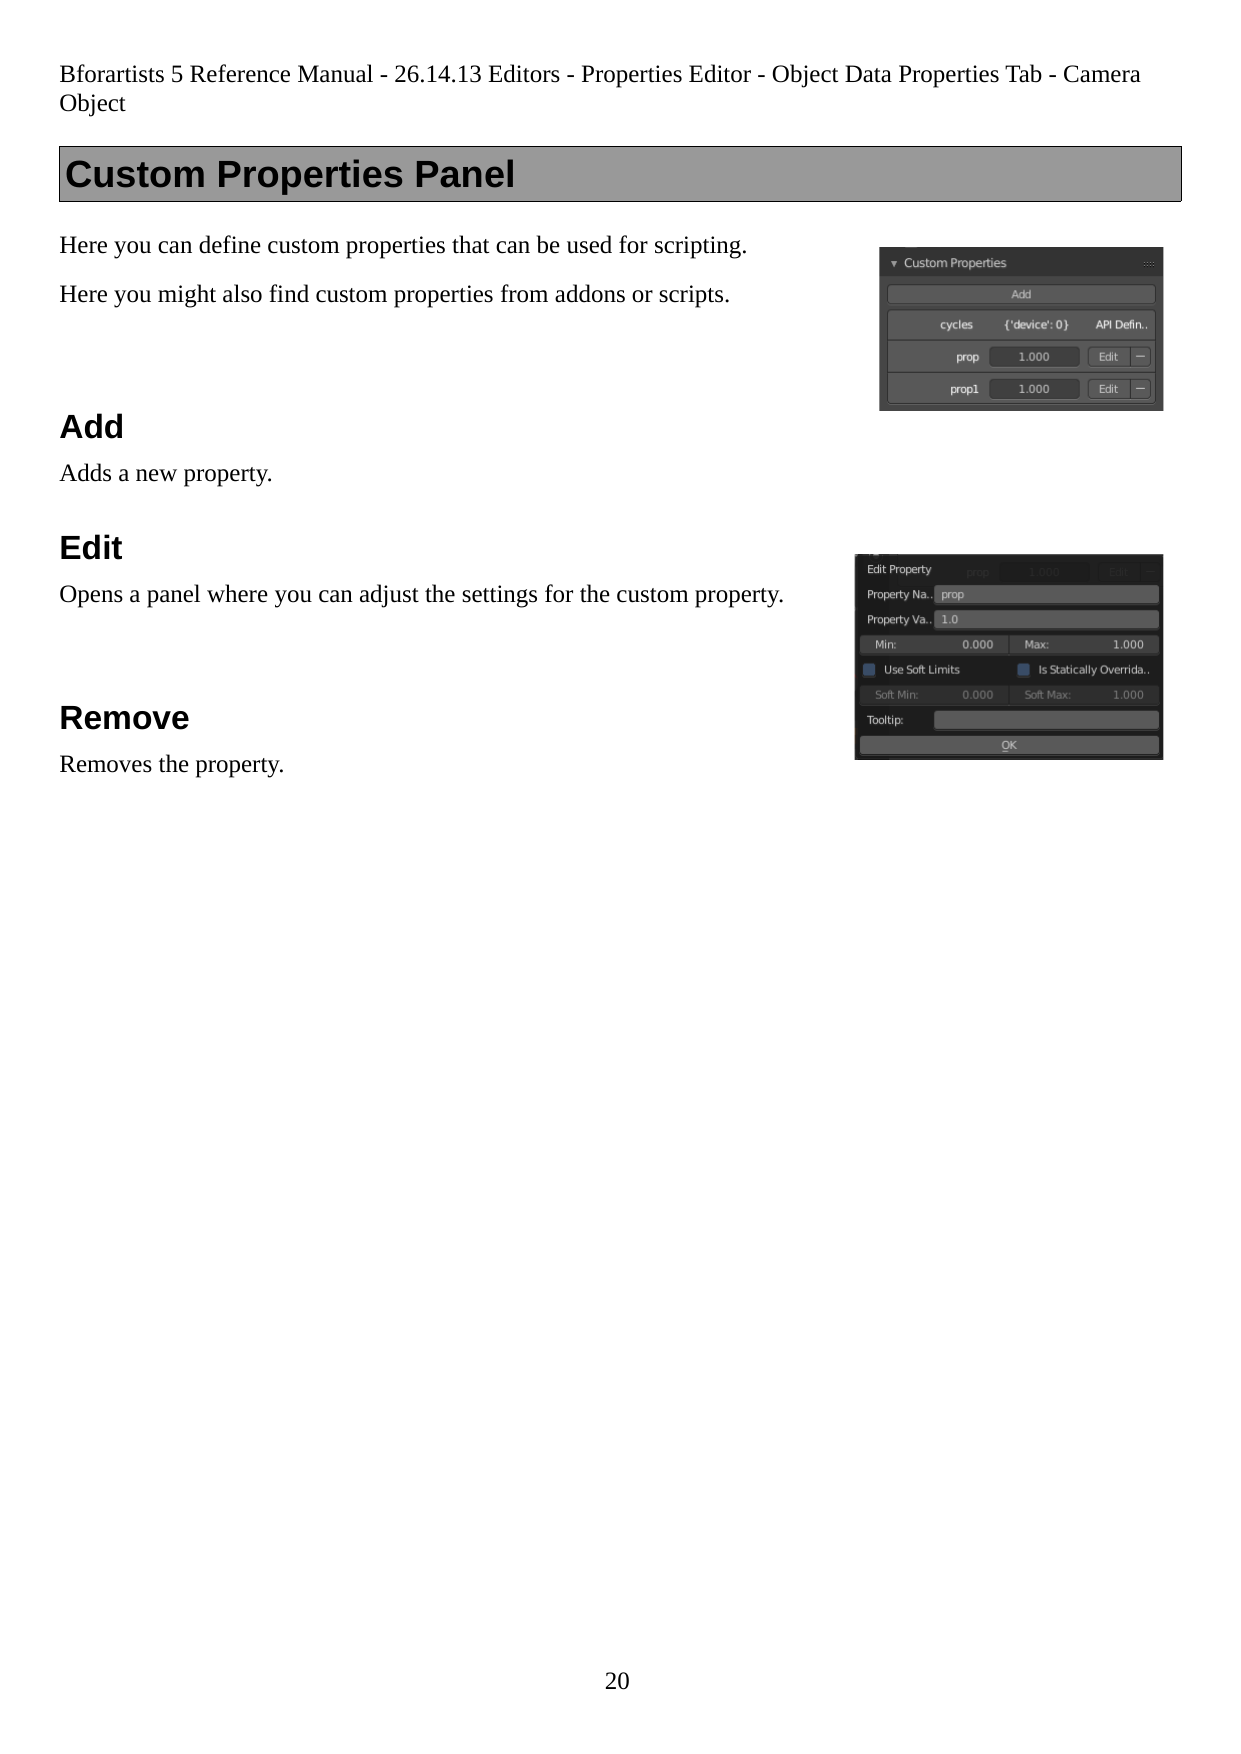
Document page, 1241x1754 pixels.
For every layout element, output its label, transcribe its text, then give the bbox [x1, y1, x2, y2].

subtitle Edit [59, 528, 1181, 566]
table_header Custom Properties Panel [60, 147, 1181, 201]
subtitle Add [59, 407, 1181, 445]
text Here you can define custom properties that can be used for scripting. [59, 230, 1181, 259]
text Opens a panel where you can adjust the settings for the custom property. [59, 579, 854, 607]
picture [879, 247, 1164, 411]
text Removes the property. [59, 749, 1181, 778]
picture [854, 554, 1164, 760]
text Adds a new property. [59, 458, 1181, 486]
text Here you might also find custom properties from addons or scripts. [59, 279, 879, 308]
subtitle Remove [59, 698, 854, 736]
subtitle [1164, 698, 1181, 736]
